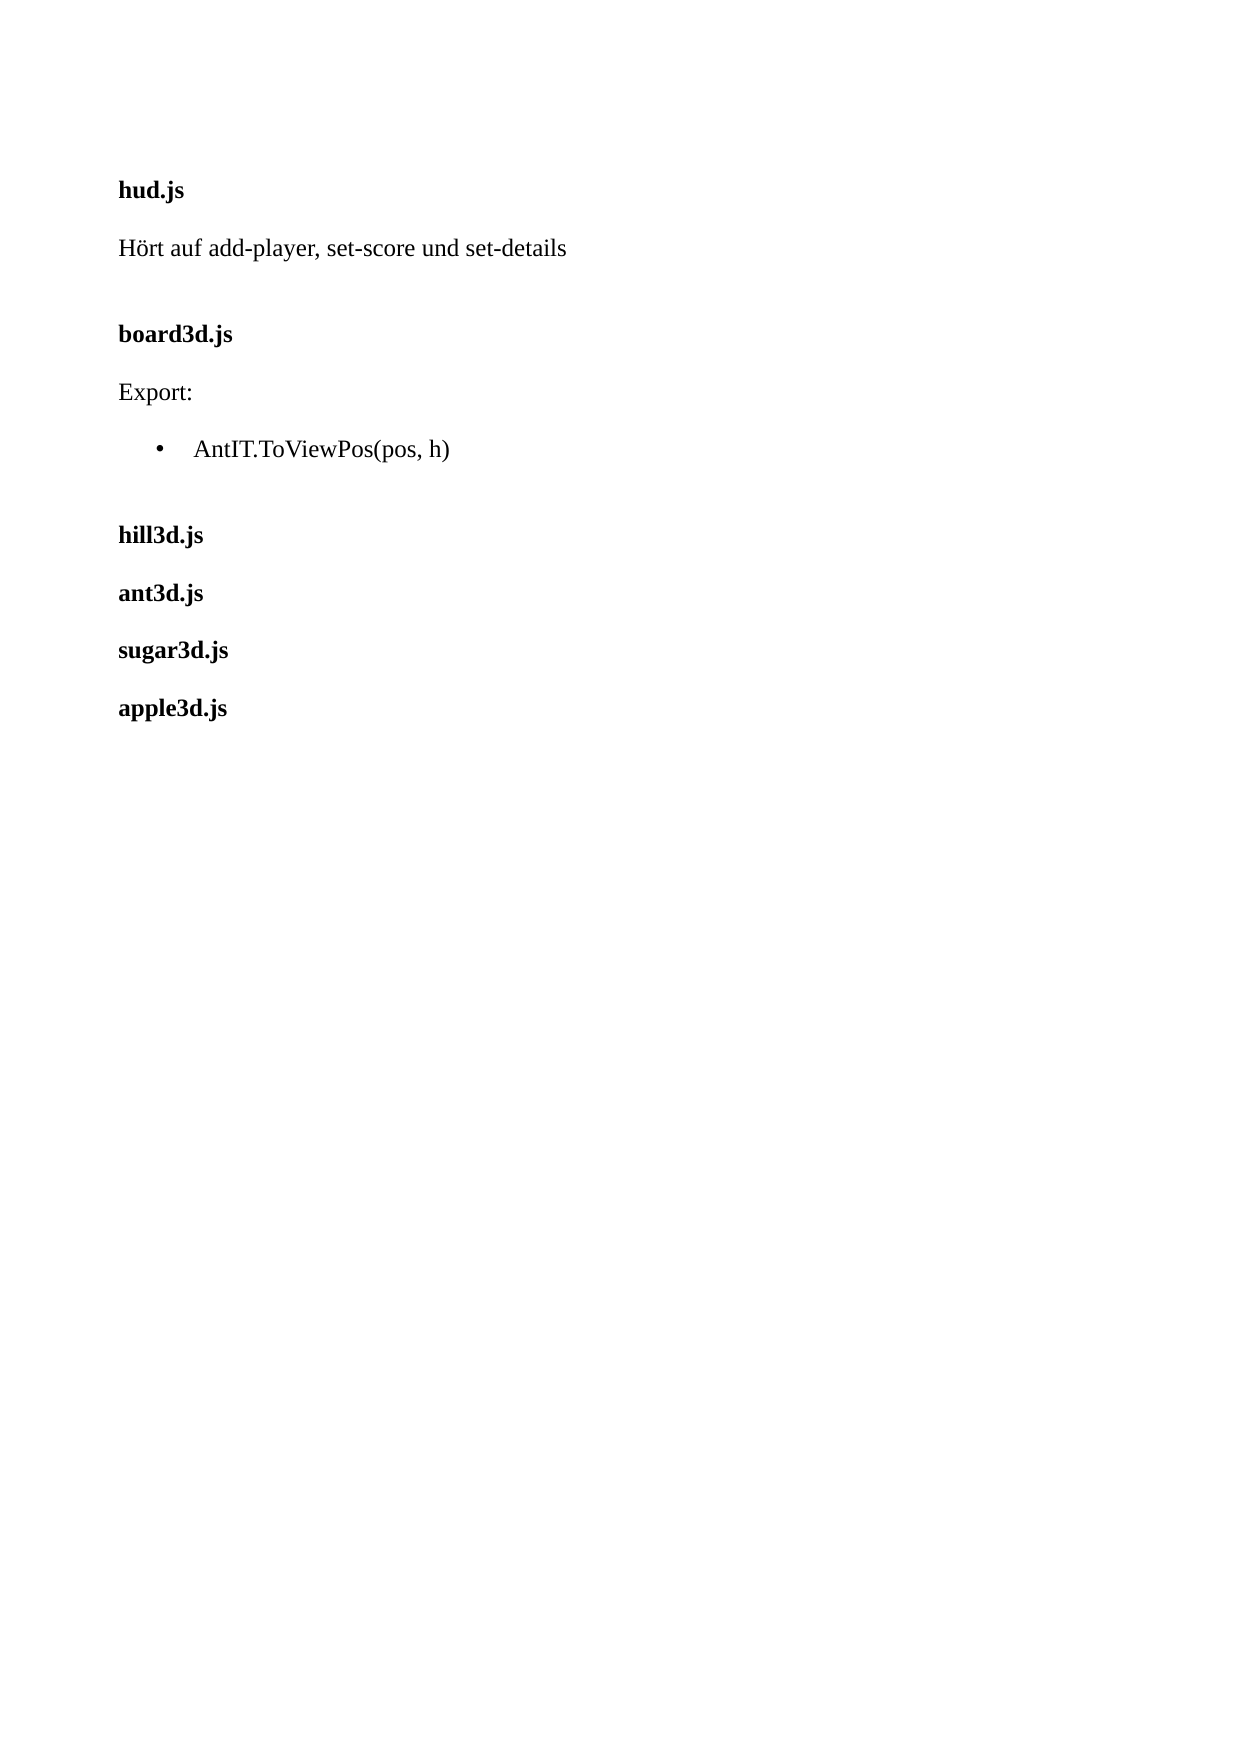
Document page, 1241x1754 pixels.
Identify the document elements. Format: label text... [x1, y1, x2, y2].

text apple3d.js [118, 693, 1122, 722]
text hud.js [118, 176, 1122, 204]
text sugar3d.js [118, 636, 1122, 664]
text Export: [118, 377, 1122, 406]
text Hört auf add-player, set-score und set-details [118, 233, 1122, 262]
text board3d.js [118, 319, 1122, 348]
list AntIT.ToViewPos(pos, h) [156, 434, 1122, 463]
text hill3d.js [118, 521, 1122, 549]
text ant3d.js [118, 578, 1122, 607]
